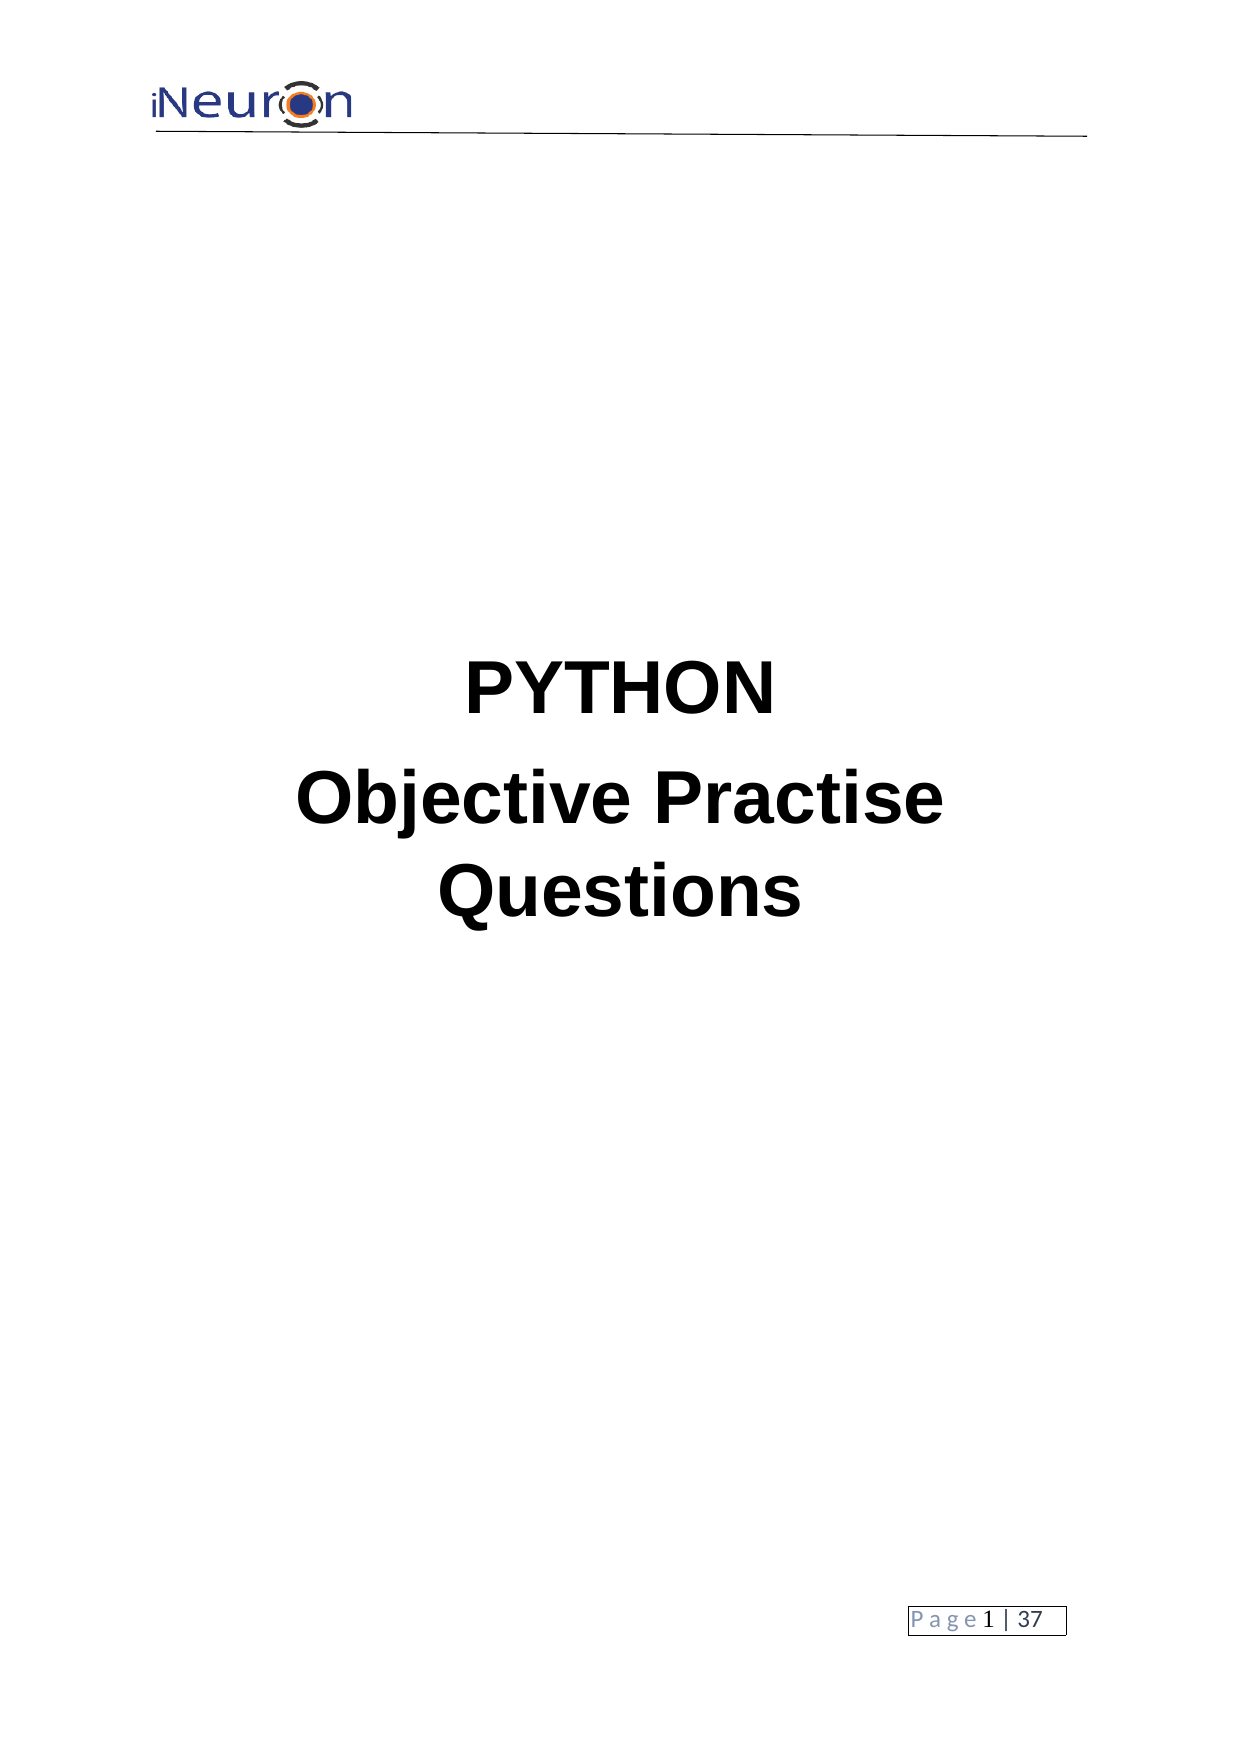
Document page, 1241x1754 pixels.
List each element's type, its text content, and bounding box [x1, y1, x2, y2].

picture [151, 80, 352, 128]
title Objective Practise Questions [295, 753, 946, 932]
title PYTHON [294, 643, 946, 729]
